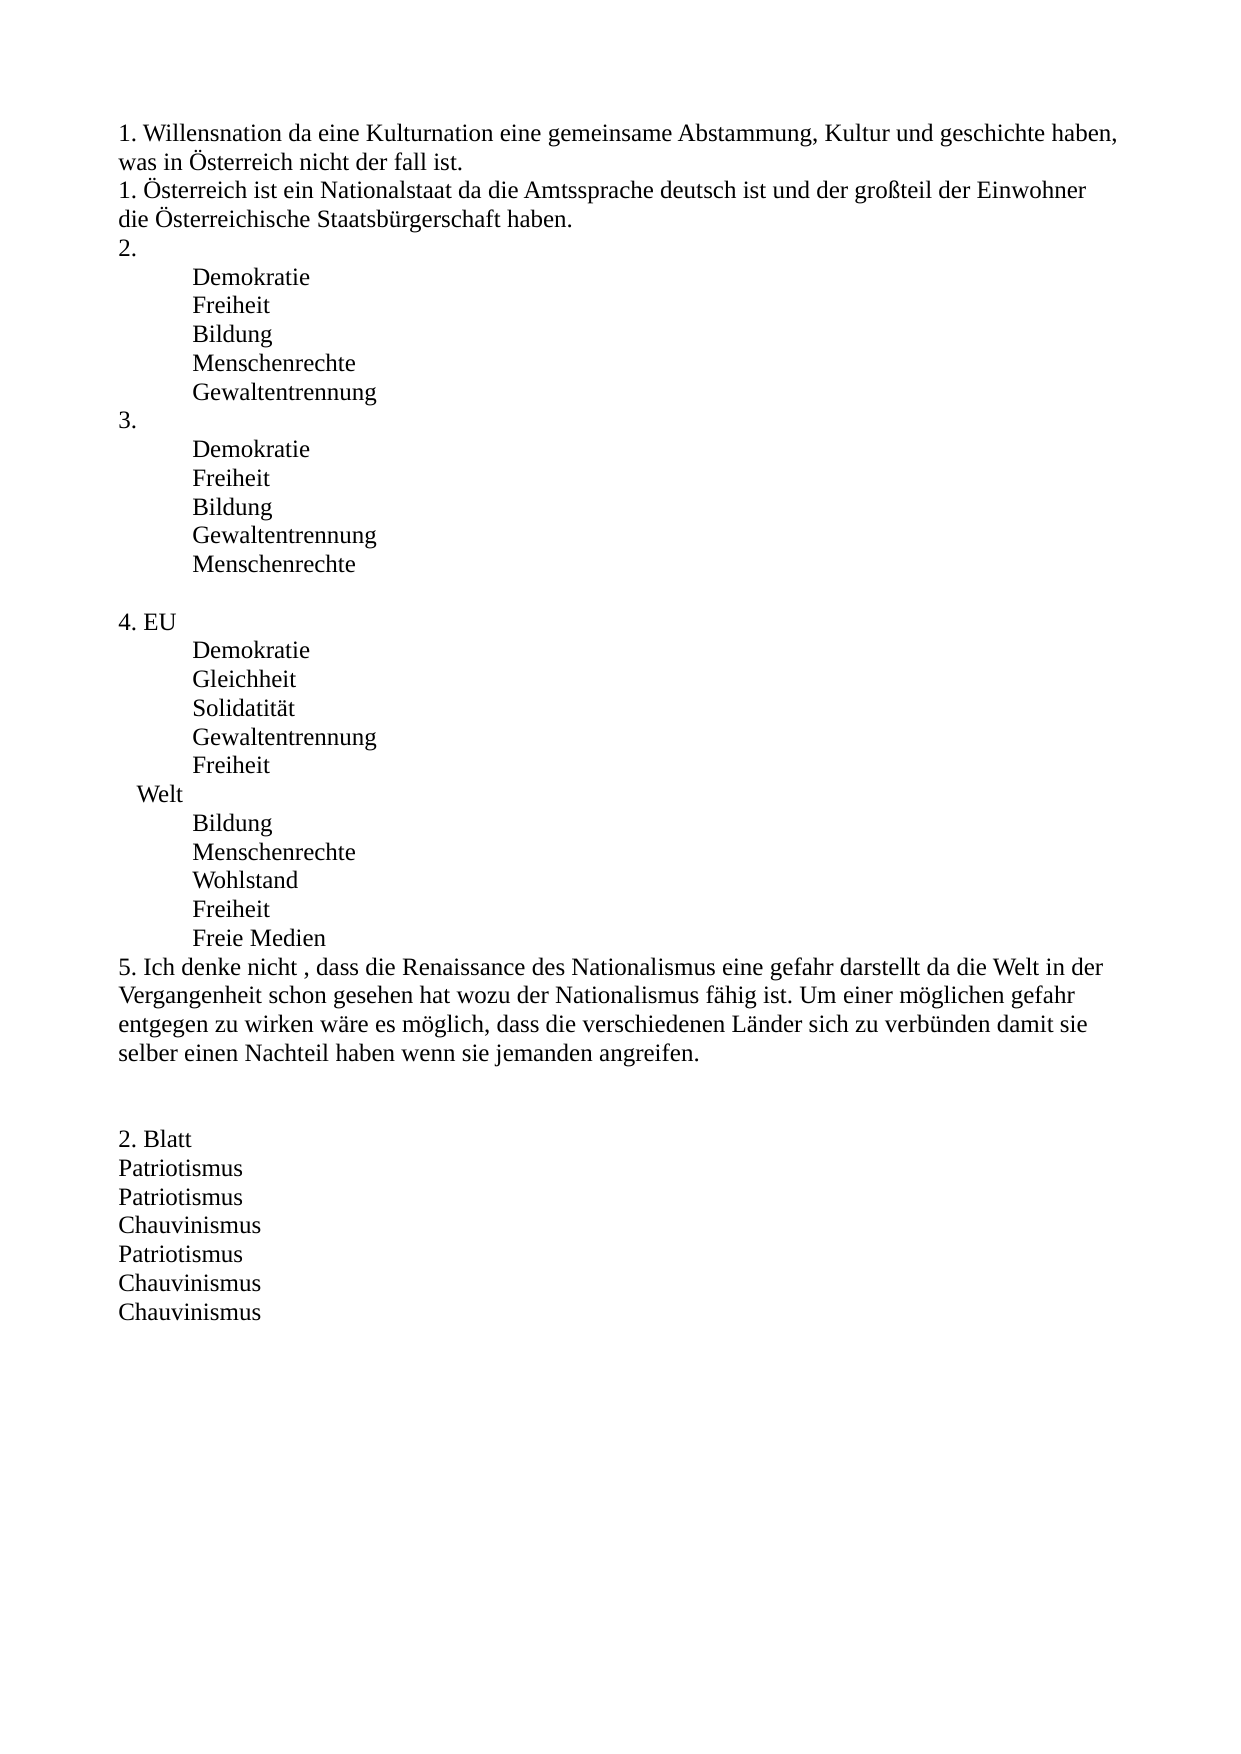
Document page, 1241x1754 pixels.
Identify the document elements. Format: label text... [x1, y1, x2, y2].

text 2. Blatt [118, 1124, 1122, 1153]
text Welt [118, 779, 1122, 808]
text Gewaltentrennung [118, 521, 1122, 549]
text Patriotismus [118, 1239, 1122, 1268]
text Menschenrechte [118, 549, 1122, 578]
text Demokratie [118, 434, 1122, 463]
text 1. Österreich ist ein Nationalstaat da die Amtssprache deutsch ist und der großteil der Einwohner die Österreichische Staatsbürgerschaft haben. [118, 176, 1122, 233]
text Freiheit [118, 751, 1122, 779]
text Patriotismus [118, 1182, 1122, 1211]
text 3. [118, 406, 1122, 434]
text 2. [118, 233, 1122, 262]
text Freiheit [118, 463, 1122, 492]
text Menschenrechte [118, 837, 1122, 866]
text Freiheit [118, 291, 1122, 319]
text Freiheit [118, 894, 1122, 923]
text Gewaltentrennung [118, 377, 1122, 406]
text Gewaltentrennung [118, 722, 1122, 751]
text Solidatität [118, 693, 1122, 722]
text Demokratie [118, 262, 1122, 291]
text Menschenrechte [118, 348, 1122, 377]
text Demokratie [118, 636, 1122, 664]
text Wohlstand [118, 866, 1122, 894]
text Freie Medien [118, 923, 1122, 952]
text Bildung [118, 492, 1122, 521]
text 5. Ich denke nicht , dass die Renaissance des Nationalismus eine gefahr darstellt da die Welt in der Vergangenheit schon gesehen hat wozu der Nationalismus fähig ist. Um einer möglichen gefahr entgegen zu wirken wäre es möglich, dass die verschiedenen Länder sich zu verbünden damit sie selber einen Nachteil haben wenn sie jemanden angreifen. [118, 952, 1122, 1067]
text Chauvinismus [118, 1211, 1122, 1239]
text 1. Willensnation da eine Kulturnation eine gemeinsame Abstammung, Kultur und geschichte haben, was in Österreich nicht der fall ist. [118, 118, 1122, 176]
text Chauvinismus [118, 1268, 1122, 1297]
text Patriotismus [118, 1153, 1122, 1182]
text Chauvinismus [118, 1297, 1122, 1326]
text 4. EU [118, 607, 1122, 636]
text Bildung [118, 808, 1122, 837]
text Gleichheit [118, 664, 1122, 693]
text Bildung [118, 319, 1122, 348]
